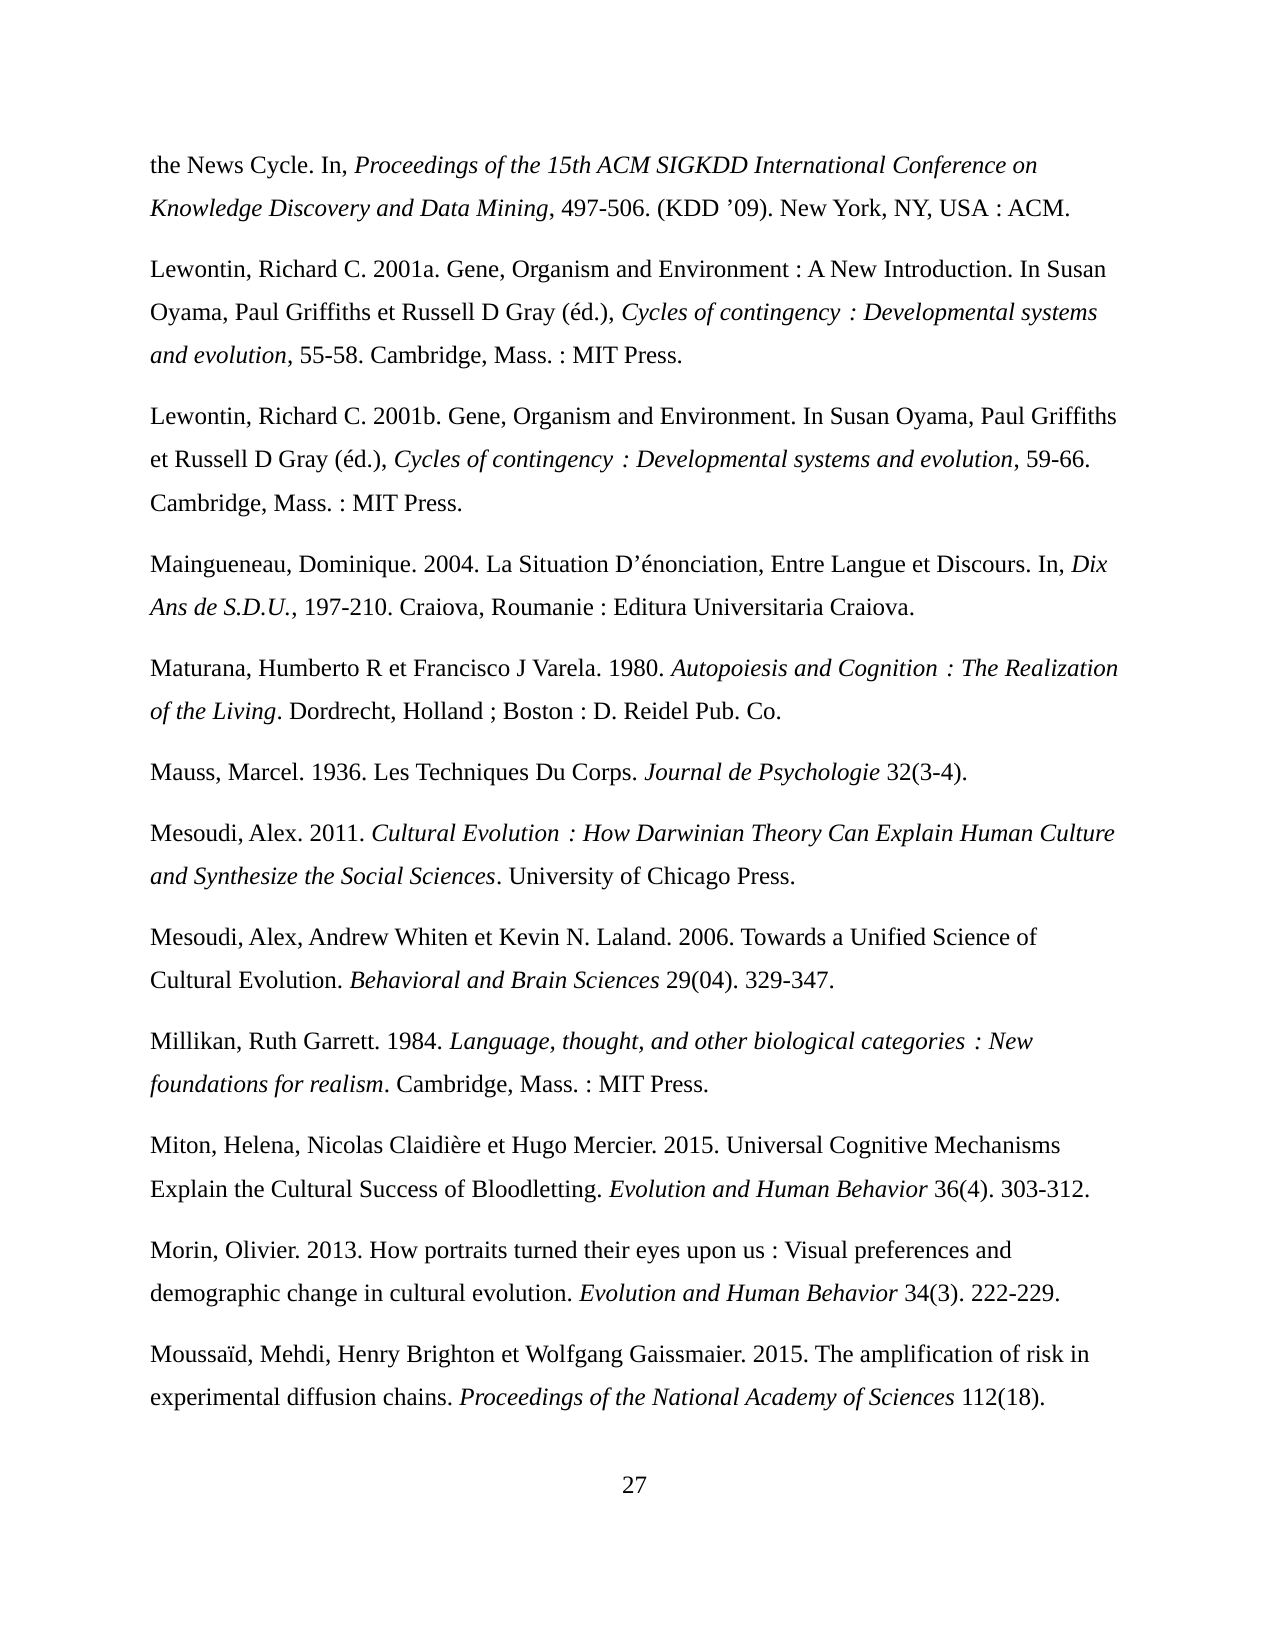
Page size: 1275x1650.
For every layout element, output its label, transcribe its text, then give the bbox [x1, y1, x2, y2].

text Moussaïd, Mehdi, Henry Brighton et Wolfgang Gaissmaier. 2015. The amplification of risk in experimental diffusion chains. Proceedings of the National Academy of Sciences 112(18). [150, 1339, 1125, 1411]
text Mesoudi, Alex. 2011. Cultural Evolution : How Darwinian Theory Can Explain Human Culture and Synthesize the Social Sciences. University of Chicago Press. [150, 818, 1125, 890]
text Lewontin, Richard C. 2001b. Gene, Organism and Environment. In Susan Oyama, Paul Griffiths et Russell D Gray (éd.), Cycles of contingency : Developmental systems and evolution, 59‑66. Cambridge, Mass. : MIT Press. [150, 401, 1125, 516]
text the News Cycle. In, Proceedings of the 15th ACM SIGKDD International Conference on Knowledge Discovery and Data Mining, 497‑506. (KDD ’09). New York, NY, USA : ACM. [150, 150, 1125, 222]
text Mauss, Marcel. 1936. Les Techniques Du Corps. Journal de Psychologie 32(3-4). [150, 757, 1125, 786]
text Morin, Olivier. 2013. How portraits turned their eyes upon us : Visual preferences and demographic change in cultural evolution. Evolution and Human Behavior 34(3). 222‑229. [150, 1235, 1125, 1307]
text Maingueneau, Dominique. 2004. La Situation D’énonciation, Entre Langue et Discours. In, Dix Ans de S.D.U., 197‑210. Craiova, Roumanie : Editura Universitaria Craiova. [150, 549, 1125, 621]
text Miton, Helena, Nicolas Claidière et Hugo Mercier. 2015. Universal Cognitive Mechanisms Explain the Cultural Success of Bloodletting. Evolution and Human Behavior 36(4). 303‑312. [150, 1131, 1125, 1202]
text Lewontin, Richard C. 2001a. Gene, Organism and Environment : A New Introduction. In Susan Oyama, Paul Griffiths et Russell D Gray (éd.), Cycles of contingency : Developmental systems and evolution, 55‑58. Cambridge, Mass. : MIT Press. [150, 254, 1125, 369]
text Millikan, Ruth Garrett. 1984. Language, thought, and other biological categories : New foundations for realism. Cambridge, Mass. : MIT Press. [150, 1026, 1125, 1098]
text Maturana, Humberto R et Francisco J Varela. 1980. Autopoiesis and Cognition : The Realization of the Living. Dordrecht, Holland ; Boston : D. Reidel Pub. Co. [150, 653, 1125, 725]
text Mesoudi, Alex, Andrew Whiten et Kevin N. Laland. 2006. Towards a Unified Science of Cultural Evolution. Behavioral and Brain Sciences 29(04). 329‑347. [150, 922, 1125, 994]
